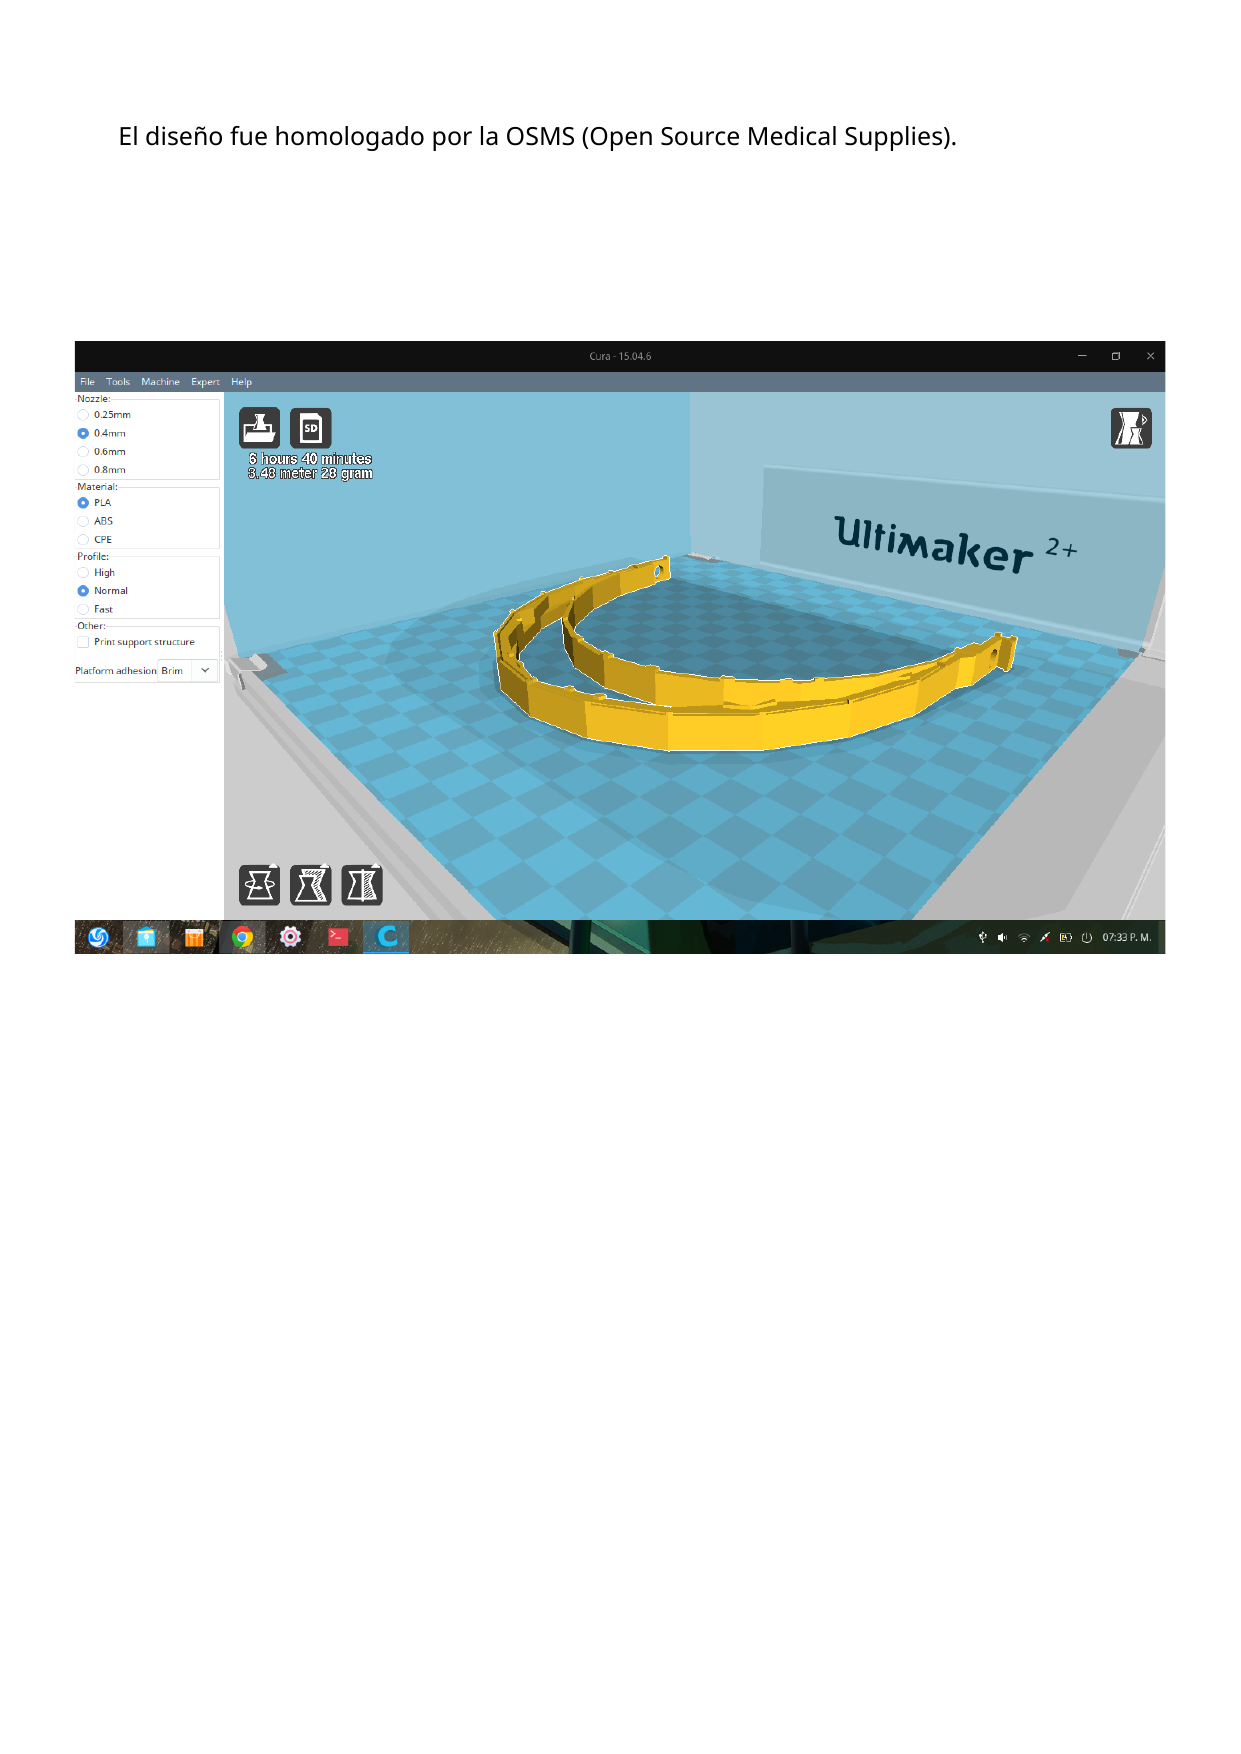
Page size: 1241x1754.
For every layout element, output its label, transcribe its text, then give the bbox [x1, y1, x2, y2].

picture [74, 341, 1166, 954]
text El diseño fue homologado por la OSMS (Open Source Medical Supplies). [118, 118, 1122, 152]
